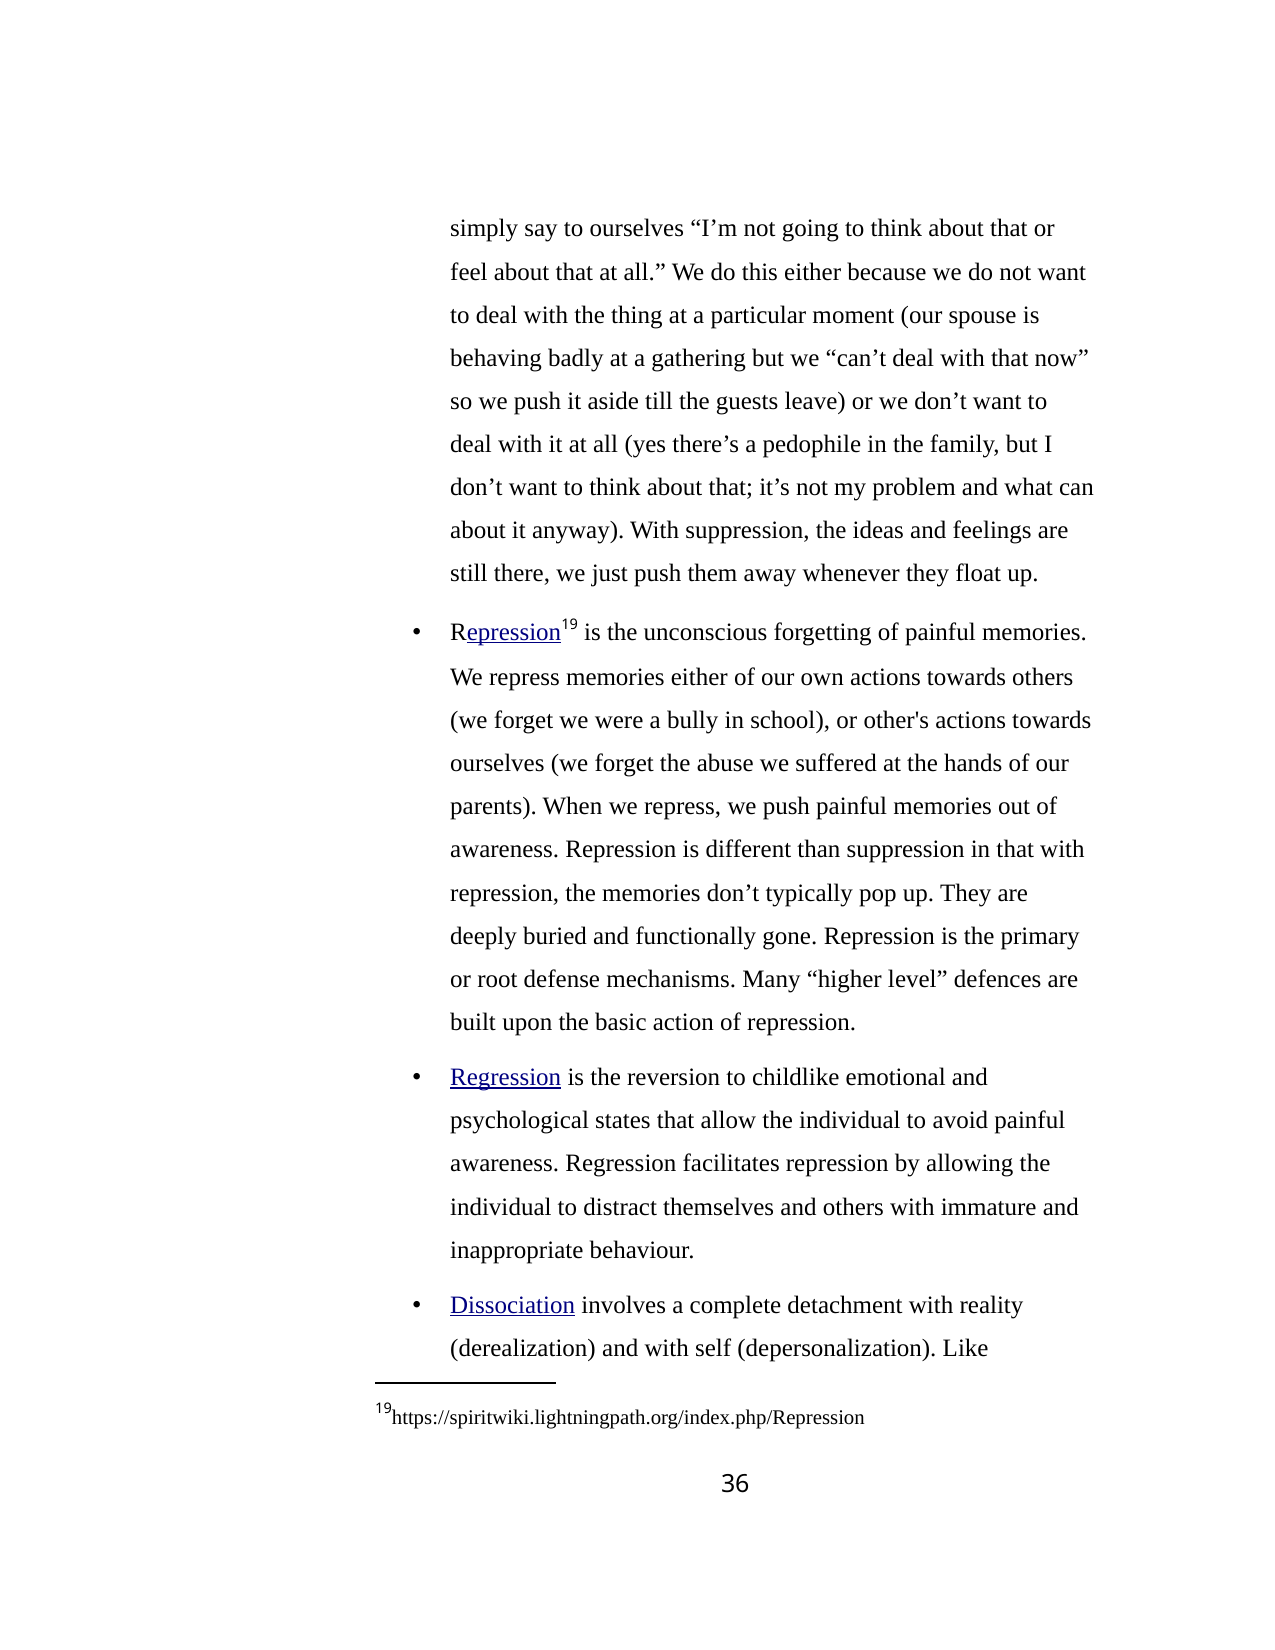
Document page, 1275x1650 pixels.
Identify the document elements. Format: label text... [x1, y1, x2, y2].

list Repression is the unconscious forgetting of painful memories. We repress memories either of our own actions towards others (we forget we were a bully in school), or other's actions towards ourselves (we forget the abuse we suffered at the hands of our parents). When we repress, we push painful memories out of awareness. Repression is different than suppression in that with repression, the memories don’t typically pop up. They are deeply buried and functionally gone. Repression is the primary or root defense mechanisms. Many “higher level” defences are built upon the basic action of repression. [412, 614, 1095, 1036]
list simply say to ourselves “I’m not going to think about that or feel about that at all.” We do this either because we do not want to deal with the thing at a particular moment (our spouse is behaving badly at a gathering but we “can’t deal with that now” so we push it aside till the guests leave) or we don’t want to deal with it at all (yes there’s a pedophile in the family, but I don’t want to think about that; it’s not my problem and what can about it anyway). With suppression, the ideas and feelings are still there, we just push them away whenever they float up. [412, 213, 1095, 587]
list Regression is the reversion to childlike emotional and psychological states that allow the individual to avoid painful awareness. Regression facilitates repression by allowing the individual to distract themselves and others with immature and inappropriate behaviour. [412, 1062, 1095, 1263]
list https://spiritwiki.lightningpath.org/index.php/Repression [375, 1398, 1095, 1432]
list Dissociation involves a complete detachment with reality (derealization) and with self (depersonalization). Like [412, 1290, 1095, 1362]
